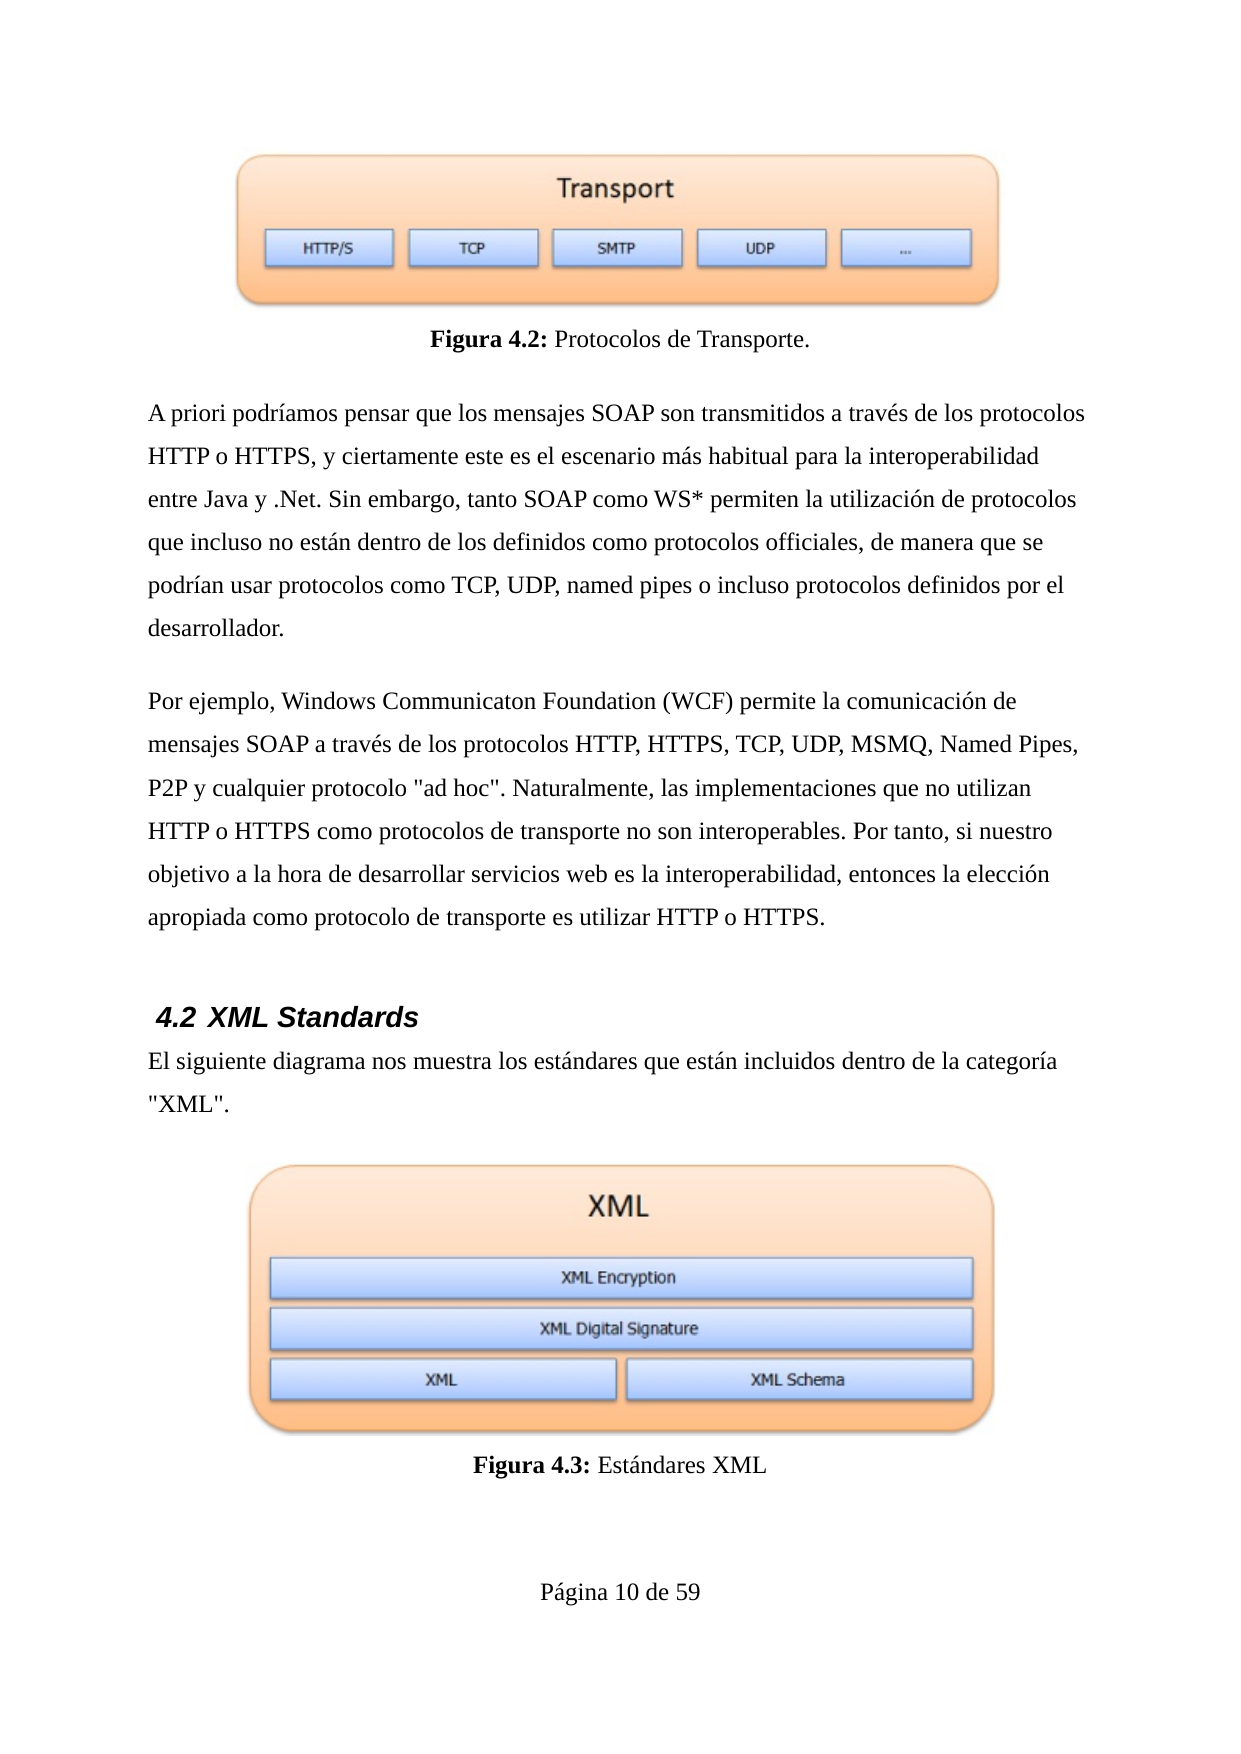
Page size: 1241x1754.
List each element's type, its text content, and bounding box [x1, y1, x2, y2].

picture [234, 147, 1007, 311]
text Figura 4.3: Estándares XML [148, 1162, 1093, 1479]
text El siguiente diagrama nos muestra los estándares que están incluidos dentro de la categoría "XML". [148, 1046, 1093, 1118]
text Por ejemplo, Windows Communicaton Foundation (WCF) permite la comunicación de mensajes SOAP a través de los protocolos HTTP, HTTPS, TCP, UDP, MSMQ, Named Pipes, P2P y cualquier protocolo "ad hoc". Naturalmente, las implementaciones que no utilizan HTTP o HTTPS como protocolos de transporte no son interoperables. Por tanto, si nuestro objetivo a la hora de desarrollar servicios web es la interoperabilidad, entonces la elección apropiada como protocolo de transporte es utilizar HTTP o HTTPS. [148, 686, 1093, 931]
text A priori podríamos pensar que los mensajes SOAP son transmitidos a través de los protocolos HTTP o HTTPS, y ciertamente este es el escenario más habitual para la interoperabilidad entre Java y .Net. Sin embargo, tanto SOAP como WS* permiten la utilización de protocolos que incluso no están dentro de los definidos como protocolos officiales, de manera que se podrían usar protocolos como TCP, UDP, named pipes o incluso protocolos definidos por el desarrollador. [148, 398, 1093, 642]
text Figura 4.2: Protocolos de Transporte. [148, 148, 1093, 353]
subtitle XML Standards [148, 1000, 1093, 1034]
picture [245, 1162, 995, 1436]
